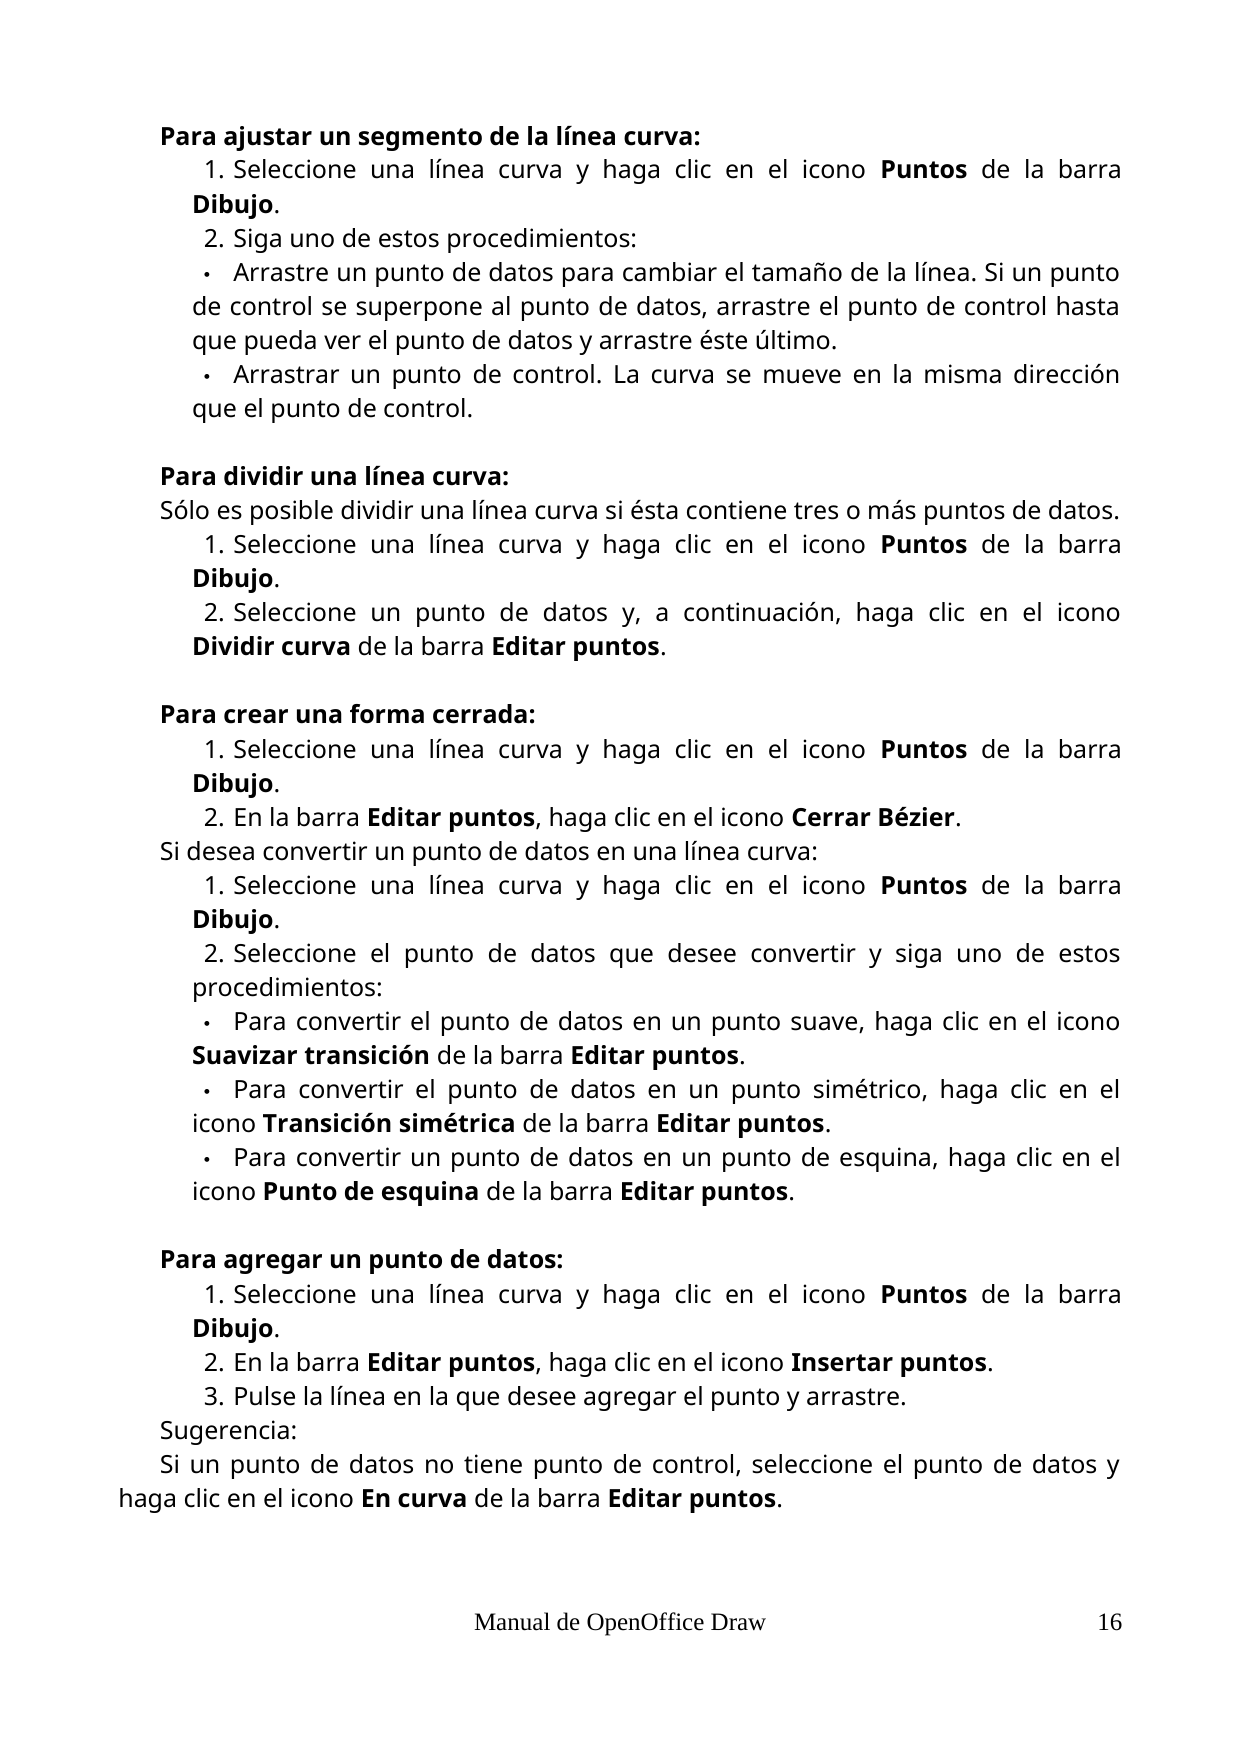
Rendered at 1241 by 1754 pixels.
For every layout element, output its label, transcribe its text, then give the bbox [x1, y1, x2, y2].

text Sugerencia: [118, 1412, 1122, 1447]
text Si desea convertir un punto de datos en una línea curva: [118, 833, 1122, 867]
text Si un punto de datos no tiene punto de control, seleccione el punto de datos y haga clic en el icono En curva de la barra Editar puntos. [118, 1447, 1122, 1515]
list Seleccione una línea curva y haga clic en el icono Puntos de la barra Dibujo. [162, 527, 1122, 595]
list Para convertir el punto de datos en un punto simétrico, haga clic en el icono Transición simétrica de la barra Editar puntos. [162, 1072, 1122, 1140]
list Seleccione una línea curva y haga clic en el icono Puntos de la barra Dibujo. [162, 1276, 1122, 1344]
list Arrastre un punto de datos para cambiar el tamaño de la línea. Si un punto de control se superpone al punto de datos, arrastre el punto de control hasta que pueda ver el punto de datos y arrastre éste último. [162, 254, 1122, 357]
list Arrastrar un punto de control. La curva se mueve en la misma dirección que el punto de control. [162, 357, 1122, 425]
list En la barra Editar puntos, haga clic en el icono Cerrar Bézier. [162, 799, 1122, 833]
list Seleccione una línea curva y haga clic en el icono Puntos de la barra Dibujo. [162, 867, 1122, 936]
text Para crear una forma cerrada: [118, 697, 1122, 731]
text Para agregar un punto de datos: [118, 1242, 1122, 1276]
list Pulse la línea en la que desee agregar el punto y arrastre. [162, 1378, 1122, 1412]
list En la barra Editar puntos, haga clic en el icono Insertar puntos. [162, 1344, 1122, 1378]
text Para ajustar un segmento de la línea curva: [118, 118, 1122, 152]
list Seleccione una línea curva y haga clic en el icono Puntos de la barra Dibujo. [162, 152, 1122, 220]
text Para dividir una línea curva: [118, 459, 1122, 493]
list Seleccione una línea curva y haga clic en el icono Puntos de la barra Dibujo. [162, 731, 1122, 799]
list Seleccione el punto de datos que desee convertir y siga uno de estos procedimientos: [162, 936, 1122, 1004]
list Siga uno de estos procedimientos: [162, 220, 1122, 254]
list Para convertir un punto de datos en un punto de esquina, haga clic en el icono Punto de esquina de la barra Editar puntos. [162, 1140, 1122, 1208]
text Sólo es posible dividir una línea curva si ésta contiene tres o más puntos de datos. [118, 493, 1122, 527]
list Seleccione un punto de datos y, a continuación, haga clic en el icono Dividir curva de la barra Editar puntos. [162, 595, 1122, 663]
list Para convertir el punto de datos en un punto suave, haga clic en el icono Suavizar transición de la barra Editar puntos. [162, 1004, 1122, 1072]
